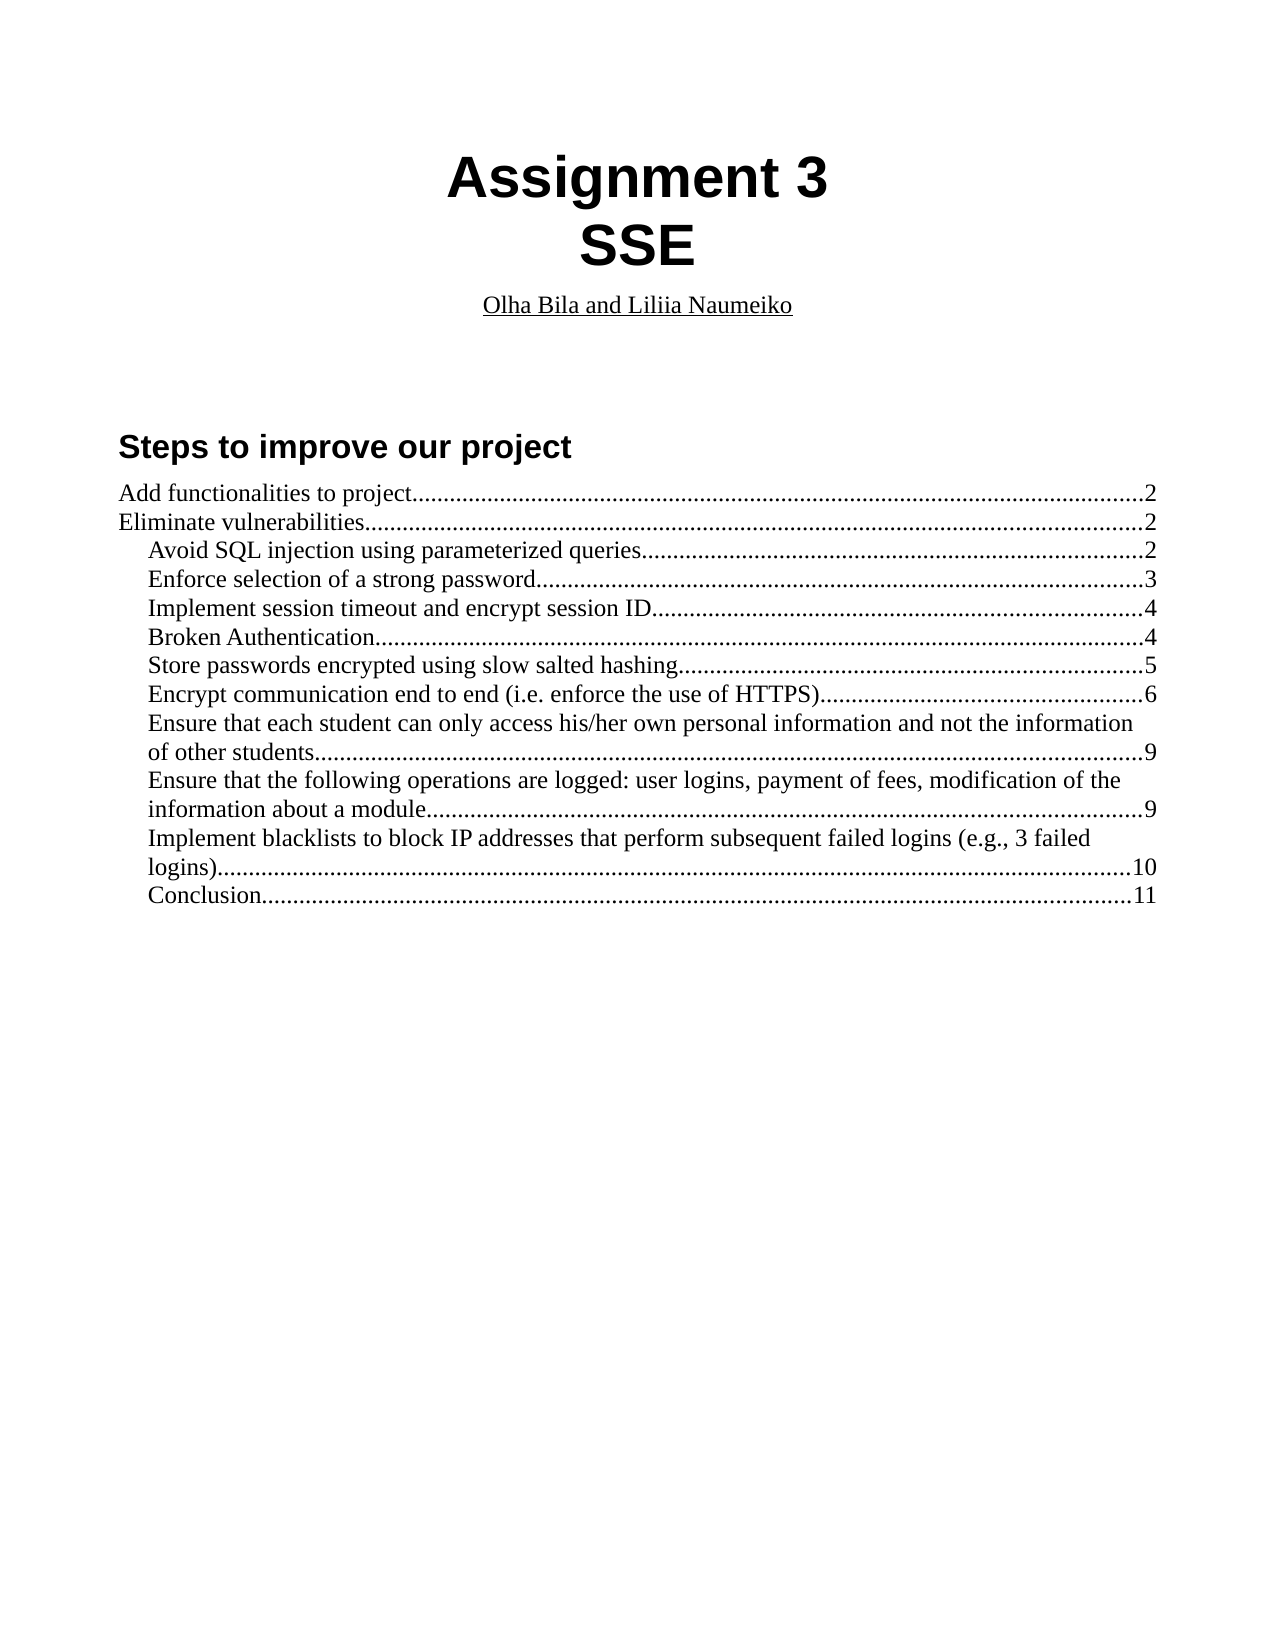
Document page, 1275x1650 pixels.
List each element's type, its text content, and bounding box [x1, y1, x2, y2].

text Implement blacklists to block IP addresses that perform subsequent failed logins (e.g., 3 failed logins) 10 [148, 823, 1157, 881]
text Store passwords encrypted using slow salted hashing 5 [148, 651, 1157, 679]
text Eliminate vulnerabilities 2 [118, 507, 1157, 536]
text Add functionalities to project 2 [118, 478, 1157, 507]
text Encrypt communication end to end (i.e. enforce the use of HTTPS) 6 [148, 679, 1157, 708]
text Assignment 3 SSE [118, 143, 1157, 277]
text Conclusion 11 [148, 881, 1157, 909]
text Enforce selection of a strong password. 3 [148, 564, 1157, 593]
text Broken Authentication 4 [148, 622, 1157, 651]
text Avoid SQL injection using parameterized queries. 2 [148, 536, 1157, 564]
text Implement session timeout and encrypt session ID. 4 [148, 593, 1157, 622]
subtitle Steps to improve our project [572, 427, 1157, 466]
list Olha Bila and Liliia Naumeiko [118, 290, 1157, 318]
text Ensure that the following operations are logged: user logins, payment of fees, modification of the information about a module 9 [148, 766, 1157, 823]
text Ensure that each student can only access his/her own personal information and not the information of other students 9 [148, 708, 1157, 766]
